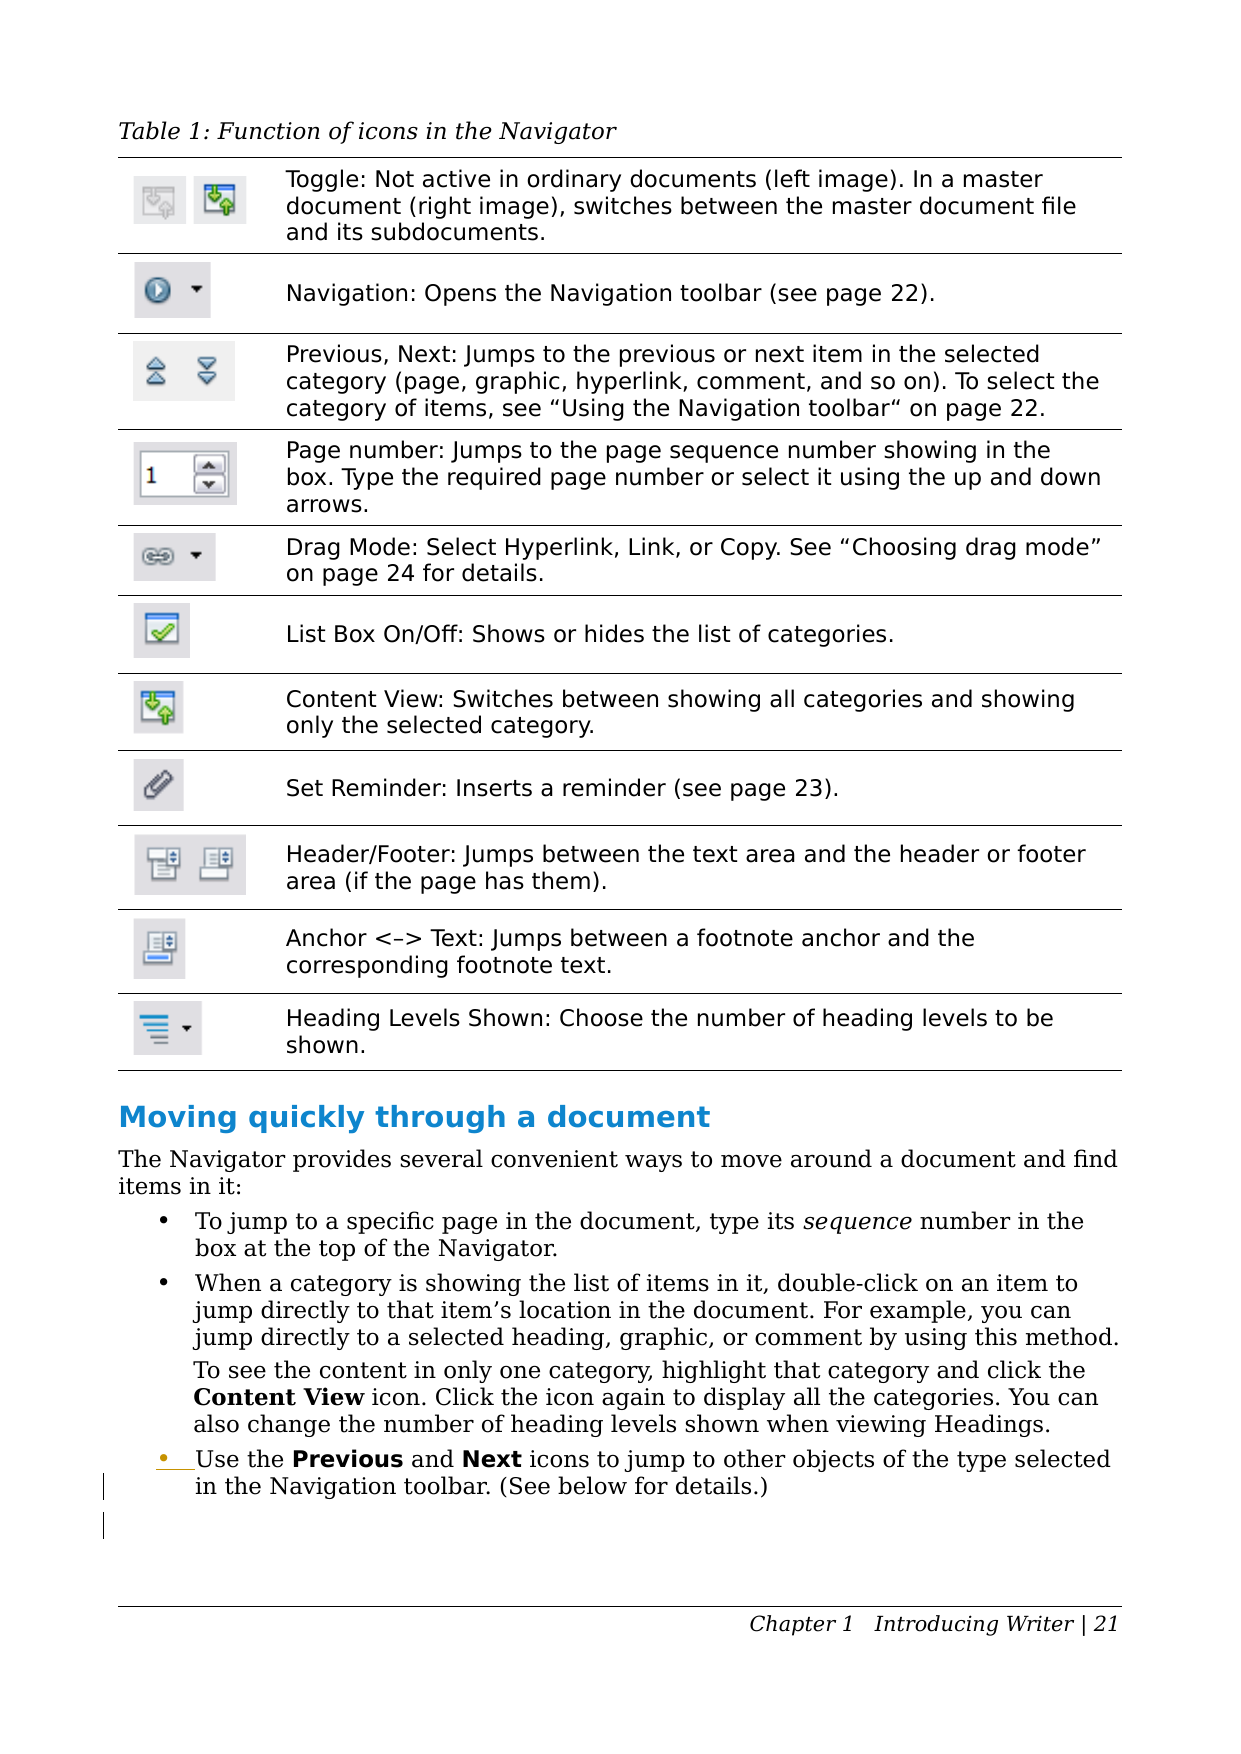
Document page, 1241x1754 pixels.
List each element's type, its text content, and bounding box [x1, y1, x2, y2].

picture [133, 442, 237, 505]
table_cell [118, 596, 270, 673]
table_cell [118, 674, 270, 750]
list To jump to a specific page in the document, type its sequence number in the box at the top of the Navigator. [156, 1206, 1122, 1262]
table_cell Page number: Jumps to the page sequence number showing in the box. Type the required page number or select it using the up and down arrows. [270, 430, 1122, 524]
table_cell Anchor <–> Text: Jumps between a footnote anchor and the corresponding footnote text. [270, 910, 1122, 993]
list The Navigator provides several convenient ways to move around a document and find items in it: [118, 1147, 1122, 1200]
text Table 1: Function of icons in the Navigator [118, 118, 1122, 145]
table_cell [118, 430, 270, 524]
list To see the content in only one category, highlight that category and click the Content View icon. Click the icon again to display all the categories. You can also change the number of heading levels shown when viewing Headings. [193, 1357, 1122, 1437]
table_cell Content View: Switches between showing all categories and showing only the selected category. [270, 674, 1122, 750]
table_header Toggle: Not active in ordinary documents (left image). In a master document (right image), switches between the master document file and its subdocuments. [270, 158, 1122, 253]
table_cell [118, 751, 270, 825]
picture [133, 681, 186, 736]
table_header [118, 158, 270, 253]
list Use the Previous and Next icons to jump to other objects of the type selected in the Navigation toolbar. (See below for details.) [156, 1444, 1122, 1499]
table_cell [118, 526, 270, 595]
subtitle Moving quickly through a document [118, 1100, 1122, 1134]
table_cell [118, 910, 270, 993]
table_cell [118, 826, 270, 909]
picture [133, 833, 246, 895]
picture [133, 917, 186, 979]
table_cell [118, 254, 270, 332]
table_cell List Box On/Off: Shows or hides the list of categories. [270, 596, 1122, 673]
table_cell [118, 334, 270, 428]
picture [133, 341, 235, 401]
table_cell Heading Levels Shown: Choose the number of heading levels to be shown. [270, 994, 1122, 1069]
table_cell Set Reminder: Inserts a reminder (see page 23). [270, 751, 1122, 825]
table_cell Previous, Next: Jumps to the previous or next item in the selected category (page, graphic, hyperlink, comment, and so on). To select the category of items, see “Using the Navigation toolbar“ on page 22. [270, 334, 1122, 428]
picture [133, 533, 216, 581]
picture [133, 262, 211, 318]
table_cell Navigation: Opens the Navigation toolbar (see page 22). [270, 254, 1122, 332]
table_cell [118, 994, 270, 1069]
picture [133, 603, 190, 658]
list When a category is showing the list of items in it, double-click on an item to jump directly to that item’s location in the document. For example, you can jump directly to a selected heading, graphic, or comment by using this method. [156, 1268, 1122, 1351]
picture [193, 176, 247, 224]
table_cell Header/Footer: Jumps between the text area and the header or footer area (if the page has them). [270, 826, 1122, 909]
table_cell Drag Mode: Select Hyperlink, Link, or Copy. See “Choosing drag mode” on page 24 for details. [270, 526, 1122, 595]
picture [133, 1001, 204, 1055]
picture [133, 759, 184, 811]
picture [133, 176, 187, 224]
